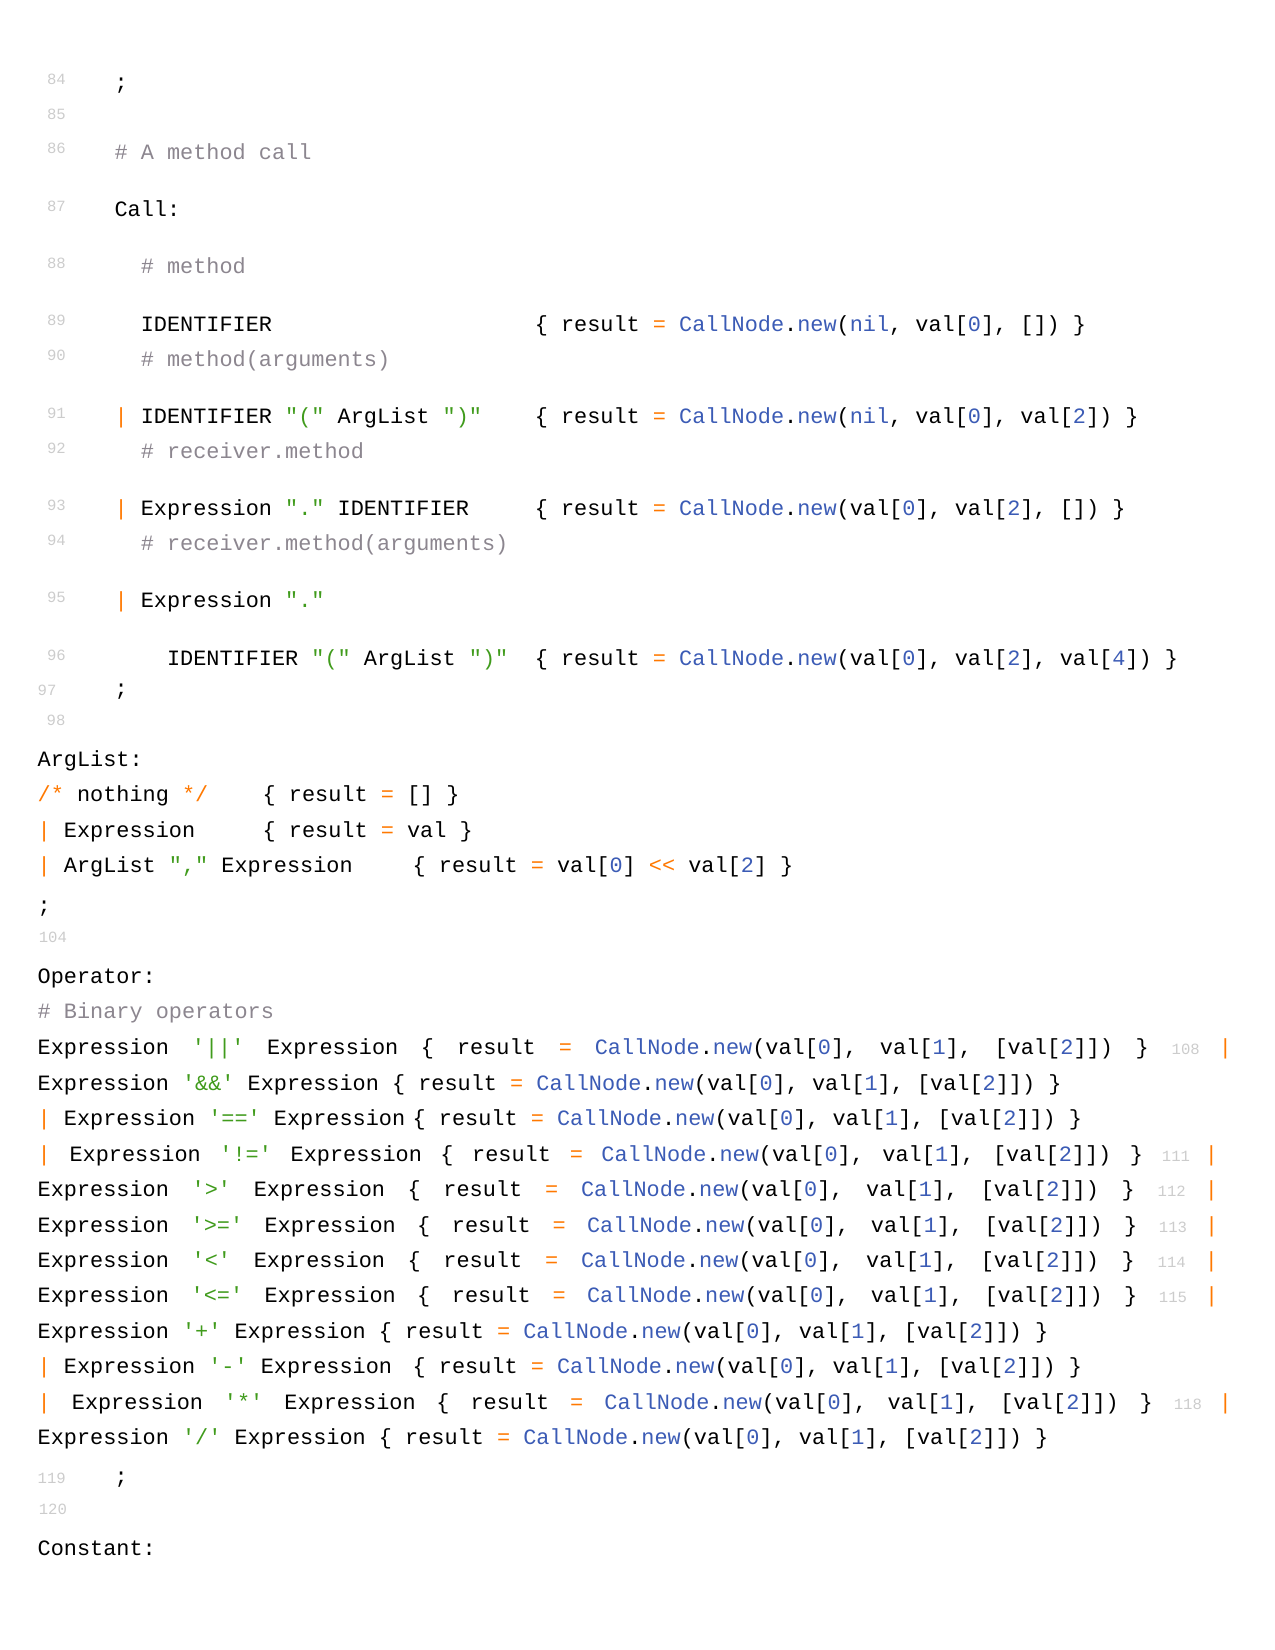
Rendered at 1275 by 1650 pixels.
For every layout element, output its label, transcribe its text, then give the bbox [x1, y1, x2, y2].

table_cell | Expression "." IDENTIFIER [114, 497, 534, 532]
list | Expression '-' Expression { result = CallNode.new(val[0], val[1], [val[2]]) } [0, 1355, 1232, 1380]
table_cell { result = CallNode.new(nil, val[0], []) } [535, 313, 1178, 348]
list | Expression '!=' Expression { result = CallNode.new(val[0], val[1], [val[2]]) } 111 | Expression '>' Expression { result = CallNode.new(val[0], val[1], [val[2]]) } 112 | Expression '>=' Expression { result = CallNode.new(val[0], val[1], [val[2]]) } 113 | Expression '<' Expression { result = CallNode.new(val[0], val[1], [val[2]]) } 114 | Expression '<=' Expression { result = CallNode.new(val[0], val[1], [val[2]]) } 115 | Expression '+' Expression { result = CallNode.new(val[0], val[1], [val[2]]) } [0, 1143, 1218, 1345]
table_cell 96 [47, 647, 114, 677]
table_cell 88 [47, 255, 114, 313]
table_cell 93 [47, 497, 114, 532]
table_cell 90 [47, 348, 114, 405]
table_cell 86 [47, 141, 114, 198]
list # Binary operators [0, 1001, 1232, 1026]
text 119 ; [37, 1466, 1275, 1490]
list | ArgList "," Expression { result = val[0] << val[2] } [0, 854, 1232, 879]
table_cell # A method call [114, 141, 534, 198]
table_cell 87 [47, 198, 114, 255]
table_cell IDENTIFIER [114, 313, 534, 348]
list | Expression '==' Expression { result = CallNode.new(val[0], val[1], [val[2]]) } [0, 1107, 1218, 1132]
text 104 [38, 930, 1275, 947]
table_cell ; [114, 72, 534, 141]
table_cell 89 [47, 313, 114, 348]
table_cell Call: [114, 198, 534, 255]
table_cell [535, 198, 1178, 255]
table_cell | IDENTIFIER "(" ArgList ")" [114, 405, 534, 440]
table_cell { result = CallNode.new(nil, val[0], val[2]) } [535, 405, 1178, 440]
table_cell [535, 532, 1178, 589]
table_cell # receiver.method [114, 440, 534, 497]
text 97 ; [37, 677, 1275, 701]
table_cell # receiver.method(arguments) [114, 532, 534, 589]
table_cell | Expression "." [114, 590, 534, 647]
table_cell 91 [47, 405, 114, 440]
list Constant: [0, 1537, 1232, 1562]
list ArgList: [0, 748, 1232, 773]
table_cell 92 [47, 440, 114, 497]
table_cell [535, 72, 1178, 141]
list | Expression { result = val } [0, 819, 1232, 844]
table_cell # method(arguments) [114, 348, 534, 405]
table_cell 84 85 [47, 72, 114, 141]
table_cell [535, 590, 1178, 647]
text 98 [46, 712, 1275, 730]
list ; [0, 894, 1232, 918]
text 120 [38, 1501, 1275, 1519]
list /* nothing */ { result = [] } [0, 783, 1232, 808]
table_cell IDENTIFIER "(" ArgList ")" [114, 647, 534, 677]
list | Expression '*' Expression { result = CallNode.new(val[0], val[1], [val[2]]) } 118 | Expression '/' Expression { result = CallNode.new(val[0], val[1], [val[2]]) } [0, 1391, 1232, 1451]
table_cell [535, 255, 1178, 313]
list Operator: [0, 965, 1232, 990]
table_cell [535, 141, 1178, 198]
table_cell # method [114, 255, 534, 313]
table_cell { result = CallNode.new(val[0], val[2], []) } [535, 497, 1178, 532]
table_cell { result = CallNode.new(val[0], val[2], val[4]) } [535, 647, 1178, 677]
list Expression '||' Expression { result = CallNode.new(val[0], val[1], [val[2]]) } 108 | Expression '&&' Expression { result = CallNode.new(val[0], val[1], [val[2]]) } [0, 1037, 1232, 1097]
table_cell [535, 348, 1178, 405]
table_cell 94 [47, 532, 114, 589]
table_cell 95 [47, 590, 114, 647]
table_cell [535, 440, 1178, 497]
